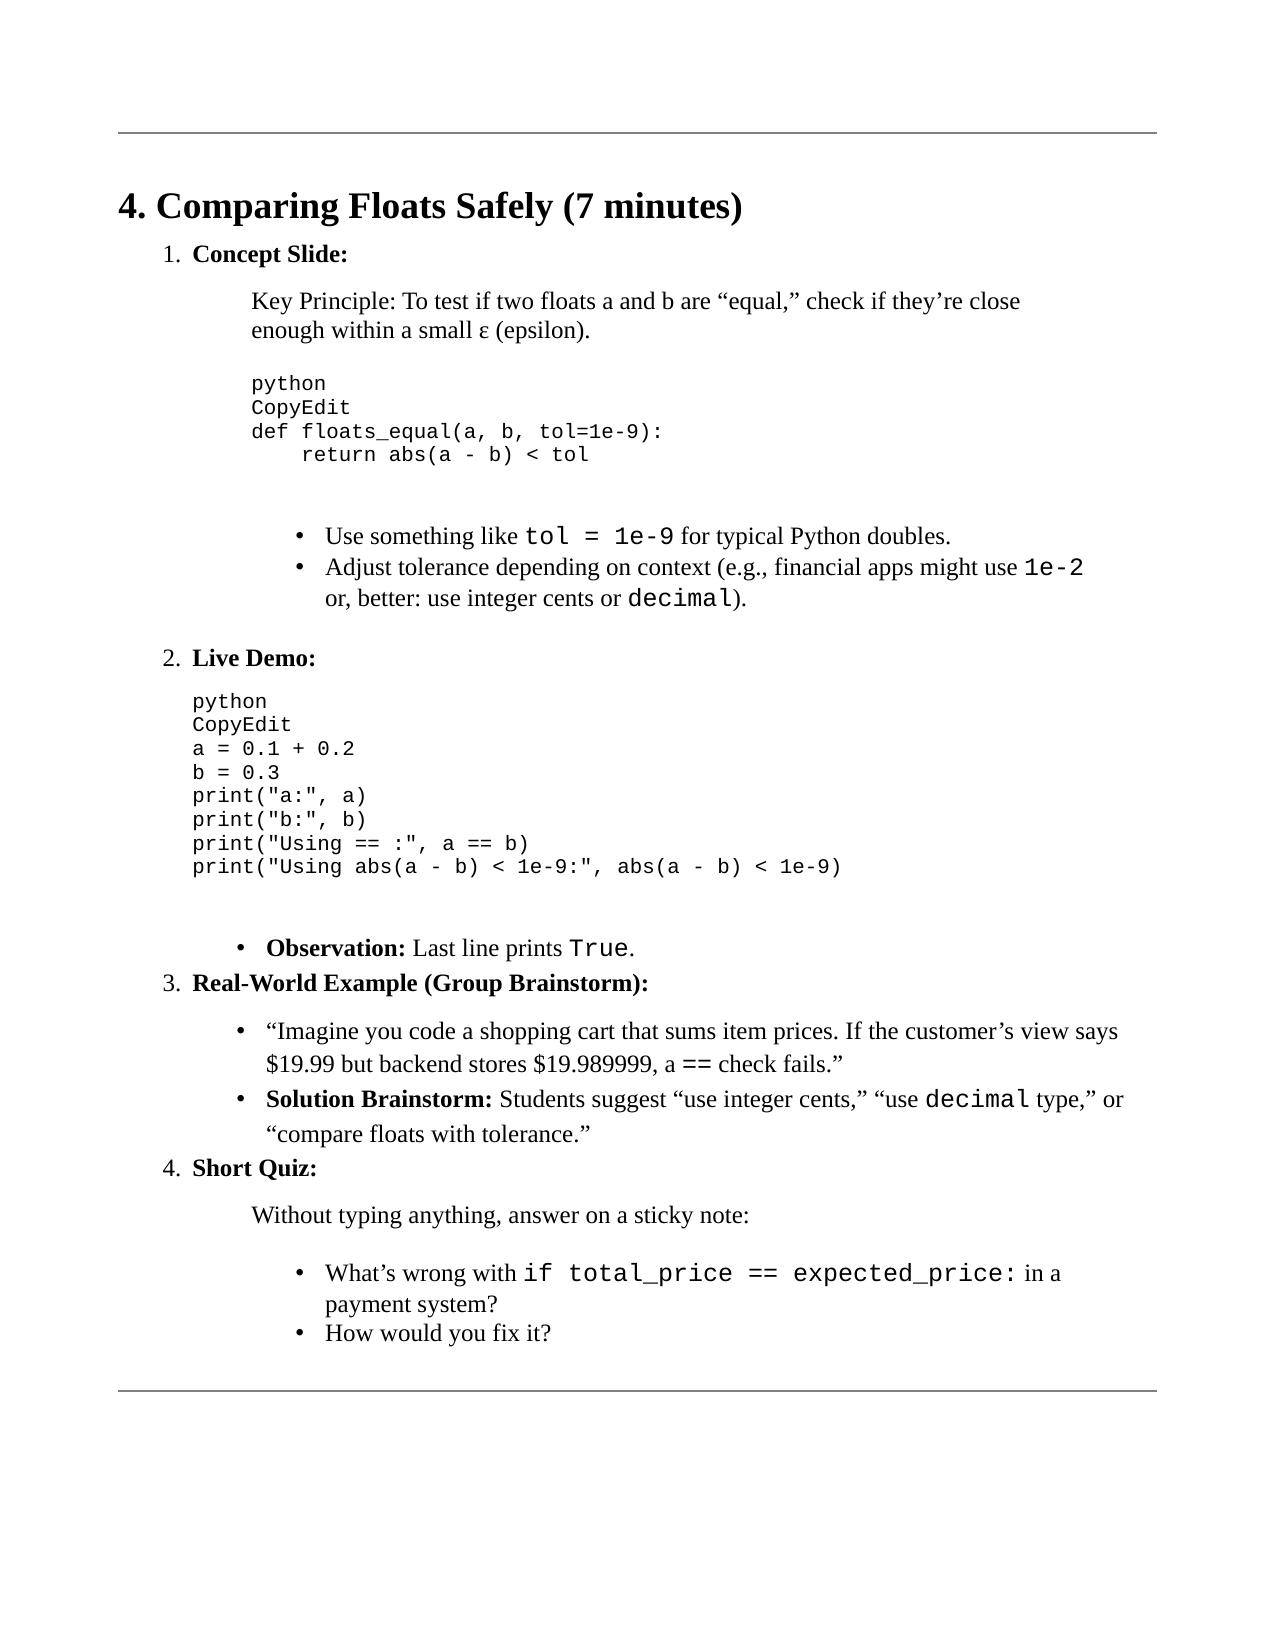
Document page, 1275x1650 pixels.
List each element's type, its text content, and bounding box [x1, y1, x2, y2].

list Observation: Last line prints True. [236, 933, 1157, 964]
list Use something like tol = 1e-9 for typical Python doubles. [295, 521, 1098, 552]
list python [222, 373, 1098, 397]
list Adjust tolerance depending on context (e.g., financial apps might use 1e-2 or, better: use integer cents or decimal). [295, 552, 1098, 614]
subtitle 4. Comparing Floats Safely (7 minutes) [118, 183, 1157, 226]
list What’s wrong with if total_price == expected_price: in a payment system? [295, 1258, 1098, 1318]
list “Imagine you code a shopping cart that sums item prices. If the customer’s view says $19.99 but backend stores $19.989999, a == check fails.” [236, 1016, 1157, 1080]
list def floats_equal(a, b, tol=1e-9): [222, 421, 1098, 444]
list print("a:", a) [162, 785, 1157, 809]
list How would you fix it? [295, 1318, 1098, 1347]
list CopyEdit [222, 397, 1098, 421]
list Key Principle: To test if two floats a and b are “equal,” check if they’re close enough within a small ε (epsilon). [222, 286, 1098, 344]
list b = 0.3 [162, 762, 1157, 785]
list Real-World Example (Group Brainstorm): [162, 968, 1157, 997]
list Short Quiz: [162, 1153, 1157, 1181]
list CopyEdit [162, 714, 1157, 738]
list Solution Brainstorm: Students suggest “use integer cents,” “use decimal type,” or “compare floats with tolerance.” [236, 1084, 1157, 1148]
list return abs(a - b) < tol [222, 444, 1098, 468]
list print("b:", b) [162, 809, 1157, 833]
list Concept Slide: [162, 239, 1157, 268]
list print("Using abs(a - b) < 1e-9:", abs(a - b) < 1e-9) [162, 856, 1157, 880]
list a = 0.1 + 0.2 [162, 738, 1157, 762]
list print("Using == :", a == b) [162, 833, 1157, 856]
list Live Demo: [162, 643, 1157, 672]
list python [162, 691, 1157, 714]
list Without typing anything, answer on a sticky note: [222, 1200, 1098, 1229]
